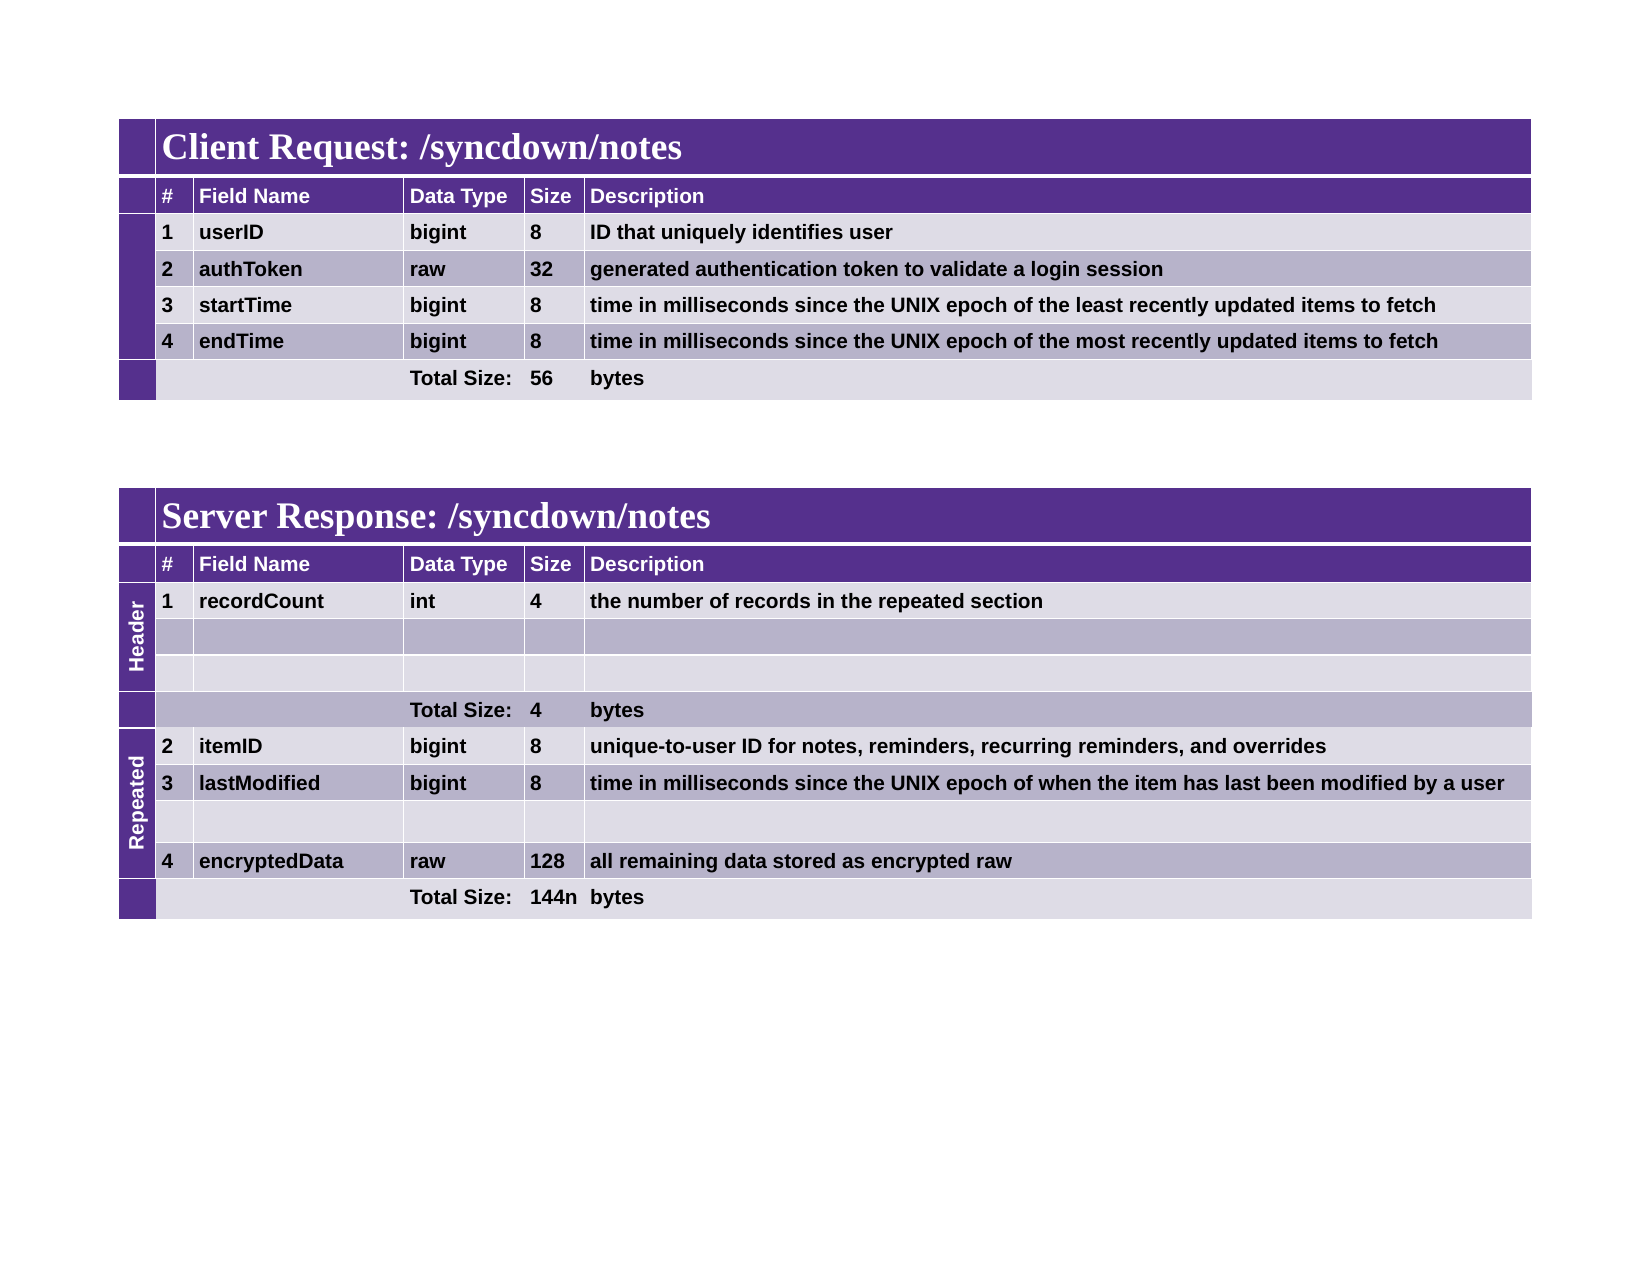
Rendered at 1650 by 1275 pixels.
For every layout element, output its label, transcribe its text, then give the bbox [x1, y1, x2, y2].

table_cell 144n [524, 879, 584, 919]
table_cell [194, 656, 403, 691]
table_cell 4 [524, 692, 584, 727]
table_cell # [156, 178, 193, 213]
table_cell Total Size: [404, 360, 524, 400]
table_cell 2 [156, 727, 193, 764]
table_cell [404, 619, 524, 654]
table_cell Repeated [119, 729, 155, 878]
table_cell 1 [156, 214, 193, 250]
table_cell encryptedData [194, 843, 403, 878]
table_cell [156, 879, 404, 919]
table_cell [525, 801, 584, 842]
table_cell bigint [404, 727, 524, 764]
table_cell userID [194, 214, 403, 250]
table_cell 4 [156, 324, 193, 359]
table_cell [585, 656, 1531, 691]
table_cell [119, 879, 156, 919]
table_cell authToken [194, 251, 403, 286]
table_cell [404, 656, 524, 691]
table_cell [193, 692, 404, 727]
table_cell bytes [584, 692, 1532, 727]
table_cell Description [585, 178, 1531, 213]
table_cell [119, 214, 155, 359]
table_cell ID that uniquely identifies user [585, 214, 1531, 250]
table_cell Size [525, 178, 584, 213]
table_cell [194, 801, 403, 842]
table_cell Field Name [194, 178, 403, 213]
table_cell Total Size: [404, 692, 524, 727]
table_cell Size [525, 546, 584, 582]
table_cell # [156, 546, 193, 582]
table_cell [585, 801, 1531, 842]
table_cell [156, 360, 404, 400]
table_cell bytes [584, 879, 1532, 919]
table_cell 56 [524, 360, 584, 400]
table_cell 32 [525, 251, 584, 286]
table_header Client Request: /syncdown/notes [156, 119, 1531, 174]
table_cell [156, 801, 193, 842]
table_cell 1 [156, 583, 193, 618]
table_cell time in milliseconds since the UNIX epoch of the least recently updated items to fetch [585, 287, 1531, 323]
table_cell bigint [404, 214, 524, 250]
table_cell raw [404, 251, 524, 286]
table_cell bigint [404, 765, 524, 800]
table_cell Total Size: [404, 879, 524, 919]
table_cell raw [404, 843, 524, 878]
table_cell itemID [194, 727, 403, 764]
table_cell [119, 692, 155, 727]
table_cell 8 [525, 765, 584, 800]
table_cell Description [585, 546, 1531, 582]
table_cell int [404, 583, 524, 618]
table_cell 3 [156, 765, 193, 800]
table_cell [156, 619, 193, 654]
table_cell Data Type [404, 546, 524, 582]
table_cell [404, 801, 524, 842]
table_cell generated authentication token to validate a login session [585, 251, 1531, 286]
table_cell [525, 619, 584, 654]
table_cell 8 [525, 324, 584, 359]
table_cell time in milliseconds since the UNIX epoch of when the item has last been modified by a user [585, 765, 1531, 800]
table_cell 4 [525, 583, 584, 618]
table_cell [156, 692, 193, 727]
table_cell Header [119, 583, 155, 691]
table_cell all remaining data stored as encrypted raw [585, 843, 1531, 878]
table_header [119, 488, 155, 542]
table_cell 128 [525, 843, 584, 878]
table_cell bytes [584, 360, 1532, 400]
table_cell [156, 656, 193, 691]
table_cell [119, 360, 156, 400]
table_cell [119, 178, 155, 213]
table_cell [119, 546, 155, 582]
table_cell 8 [525, 287, 584, 323]
table_cell 3 [156, 287, 193, 323]
table_cell the number of records in the repeated section [585, 583, 1531, 618]
table_cell bigint [404, 287, 524, 323]
table_cell bigint [404, 324, 524, 359]
table_cell startTime [194, 287, 403, 323]
table_cell [525, 656, 584, 691]
table_cell Data Type [404, 178, 524, 213]
table_header [119, 119, 155, 174]
table_cell endTime [194, 324, 403, 359]
table_cell 8 [525, 727, 584, 764]
table_cell [194, 619, 403, 654]
table_cell unique-to-user ID for notes, reminders, recurring reminders, and overrides [585, 727, 1531, 764]
table_cell 2 [156, 251, 193, 286]
table_cell time in milliseconds since the UNIX epoch of the most recently updated items to fetch [585, 324, 1531, 359]
table_header Server Response: /syncdown/notes [156, 488, 1531, 542]
table_cell lastModified [194, 765, 403, 800]
table_cell recordCount [194, 583, 403, 618]
table_cell 4 [156, 843, 193, 878]
table_cell Field Name [194, 546, 403, 582]
table_cell [585, 619, 1531, 654]
table_cell 8 [525, 214, 584, 250]
